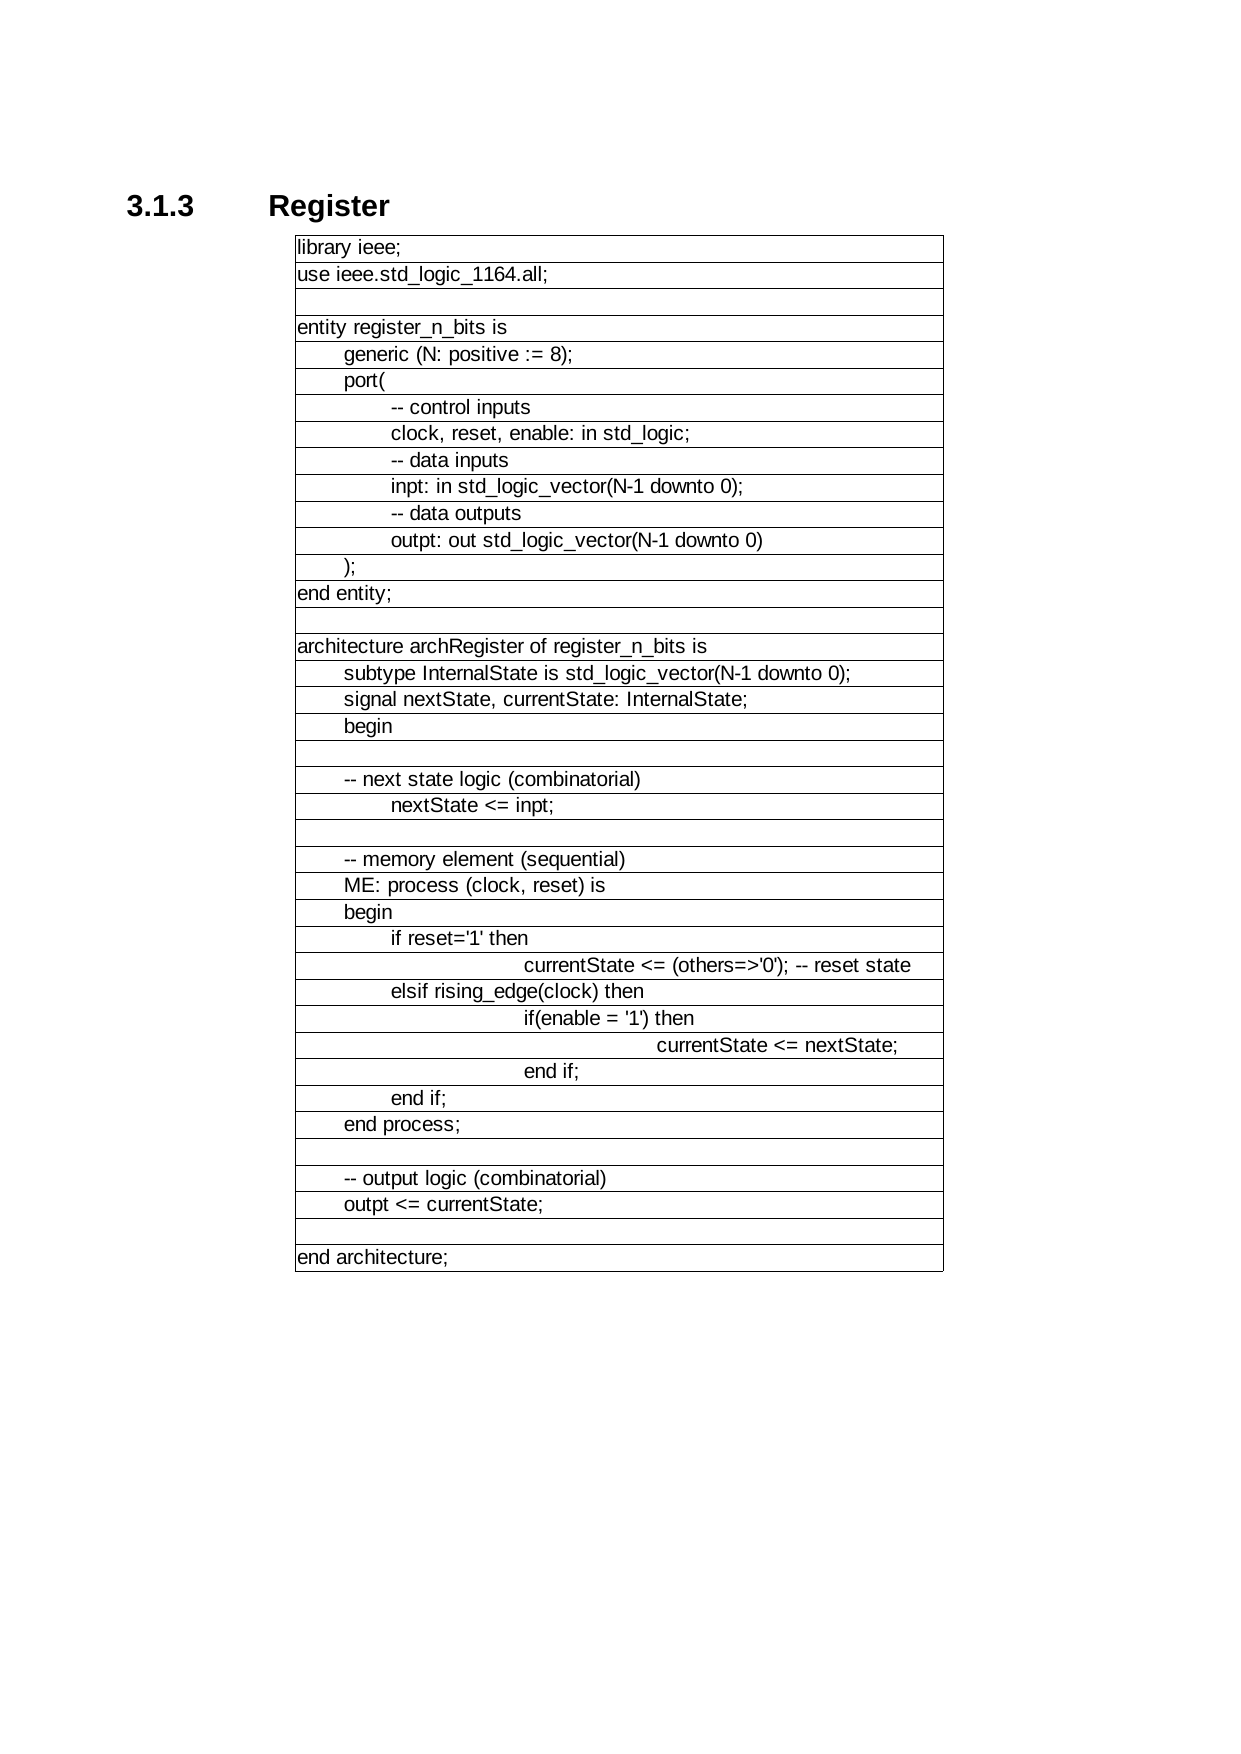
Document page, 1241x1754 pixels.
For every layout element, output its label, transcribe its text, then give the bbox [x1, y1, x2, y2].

subtitle Register [118, 187, 1122, 222]
